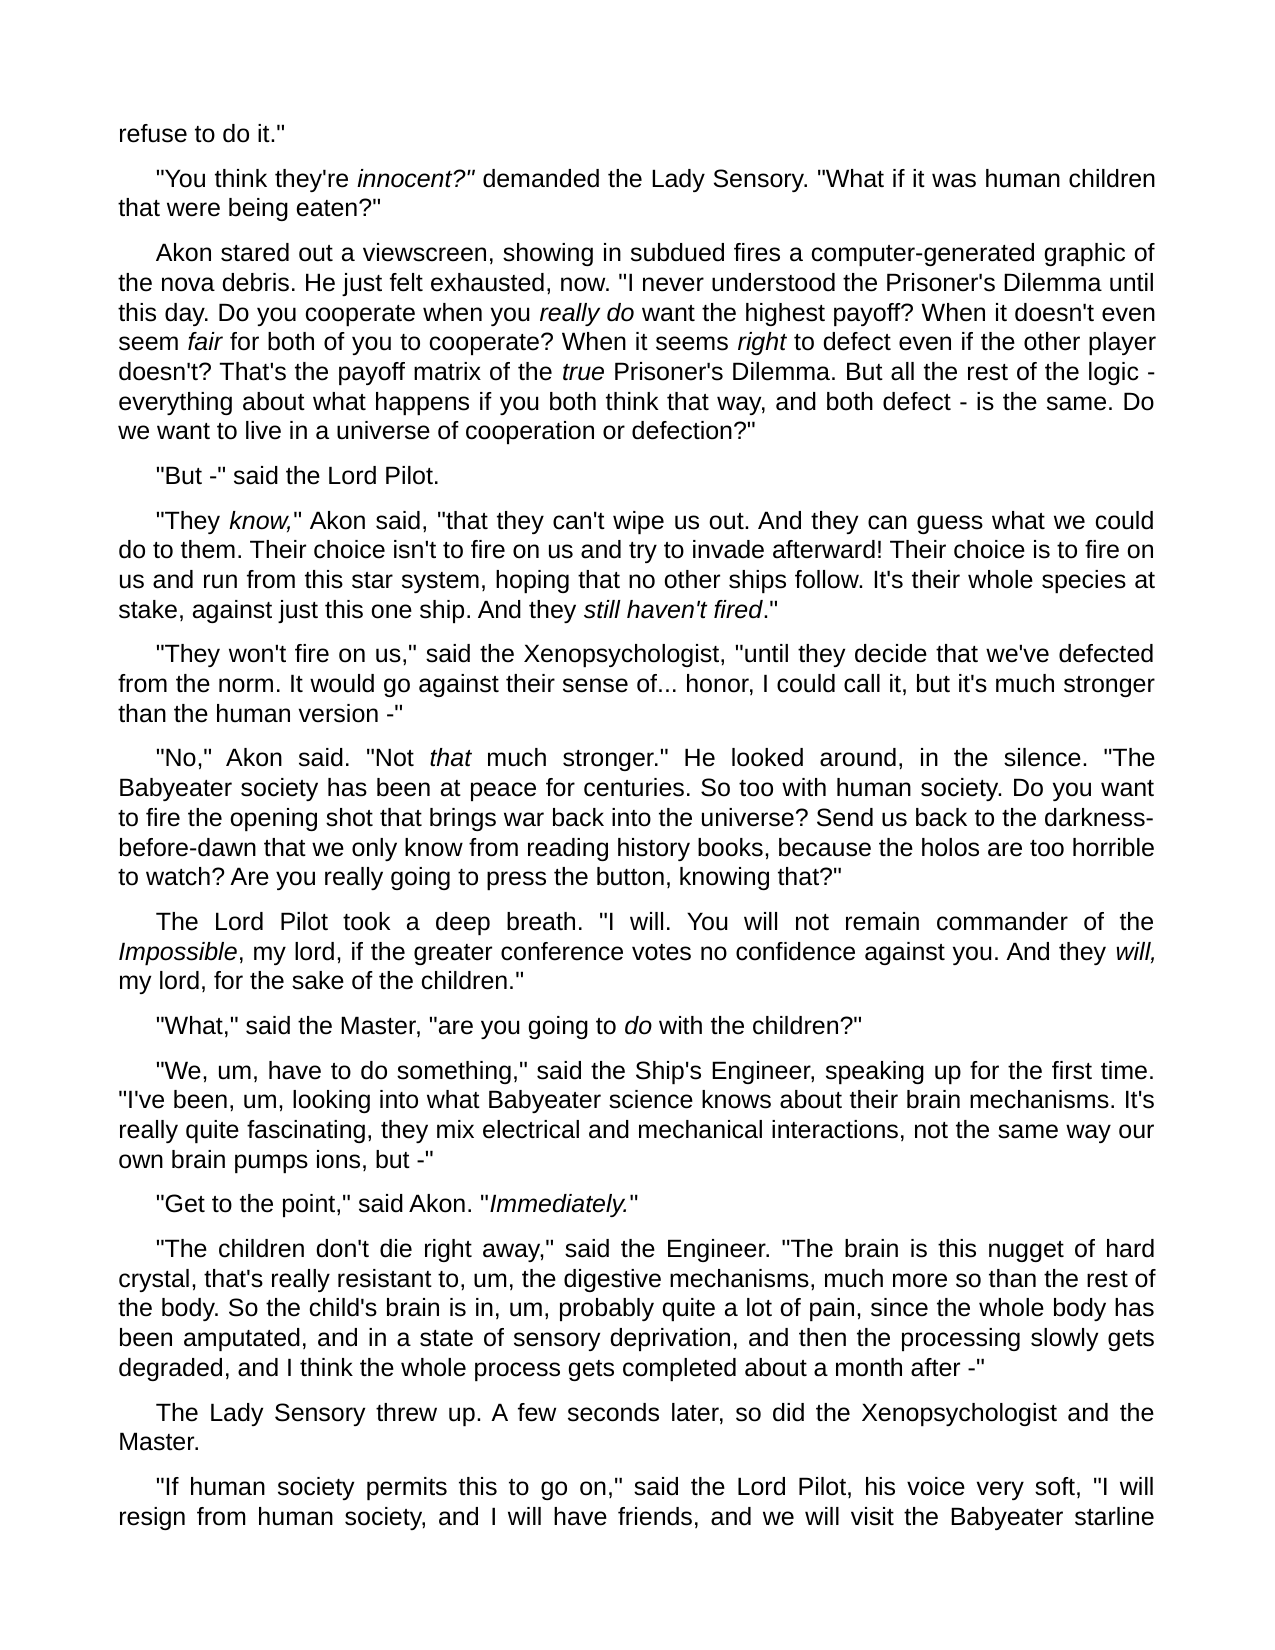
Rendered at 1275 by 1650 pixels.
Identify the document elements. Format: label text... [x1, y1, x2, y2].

text "If human society permits this to go on," said the Lord Pilot, his voice very soft, "I will resign from human society, and I will have friends, and we will visit the Babyeater starline [118, 1471, 1157, 1530]
text Akon stared out a viewscreen, showing in subdued fires a computer-generated graphic of the nova debris. He just felt exhausted, now. "I never understood the Prisoner's Dilemma until this day. Do you cooperate when you really do want the highest payoff? When it doesn't even seem fair for both of you to cooperate? When it seems right to defect even if the other player doesn't? That's the payoff matrix of the true Prisoner's Dilemma. But all the rest of the logic - everything about what happens if you both think that way, and both defect - is the same. Do we want to live in a universe of cooperation or defection?" [118, 237, 1157, 445]
text "The children don't die right away," said the Engineer. "The brain is this nugget of hard crystal, that's really resistant to, um, the digestive mechanisms, much more so than the rest of the body. So the child's brain is in, um, probably quite a lot of pain, since the whole body has been amputated, and in a state of sensory deprivation, and then the processing slowly gets degraded, and I think the whole process gets completed about a month after -" [118, 1233, 1157, 1382]
text "No," Akon said. "Not that much stronger." He looked around, in the silence. "The Babyeater society has been at peace for centuries. So too with human society. Do you want to fire the opening shot that brings war back into the universe? Send us back to the darkness-before-dawn that we only know from reading history books, because the holos are too horrible to watch? Are you really going to press the button, knowing that?" [118, 742, 1157, 891]
text "You think they're innocent?" demanded the Lady Sensory. "What if it was human children that were being eaten?" [118, 163, 1157, 222]
text "But -" said the Lord Pilot. [118, 460, 1157, 490]
text The Lord Pilot took a deep breath. "I will. You will not remain commander of the Impossible, my lord, if the greater conference votes no confidence against you. And they will, my lord, for the sake of the children." [118, 906, 1157, 995]
text "What," said the Master, "are you going to do with the children?" [118, 1010, 1157, 1040]
text "We, um, have to do something," said the Ship's Engineer, speaking up for the first time. "I've been, um, looking into what Babyeater science knows about their brain mechanisms. It's really quite fascinating, they mix electrical and mechanical interactions, not the same way our own brain pumps ions, but -" [118, 1055, 1157, 1173]
text refuse to do it." [118, 118, 1157, 148]
text The Lady Sensory threw up. A few seconds later, so did the Xenopsychologist and the Master. [118, 1397, 1157, 1456]
text "They know," Akon said, "that they can't wipe us out. And they can guess what we could do to them. Their choice isn't to fire on us and try to invade afterward! Their choice is to fire on us and run from this star system, hoping that no other ships follow. It's their whole species at stake, against just this one ship. And they still haven't fired." [118, 505, 1157, 623]
text "Get to the point," said Akon. "Immediately." [118, 1188, 1157, 1218]
text "They won't fire on us," said the Xenopsychologist, "until they decide that we've defected from the norm. It would go against their sense of... honor, I could call it, but it's much stronger than the human version -" [118, 638, 1157, 727]
